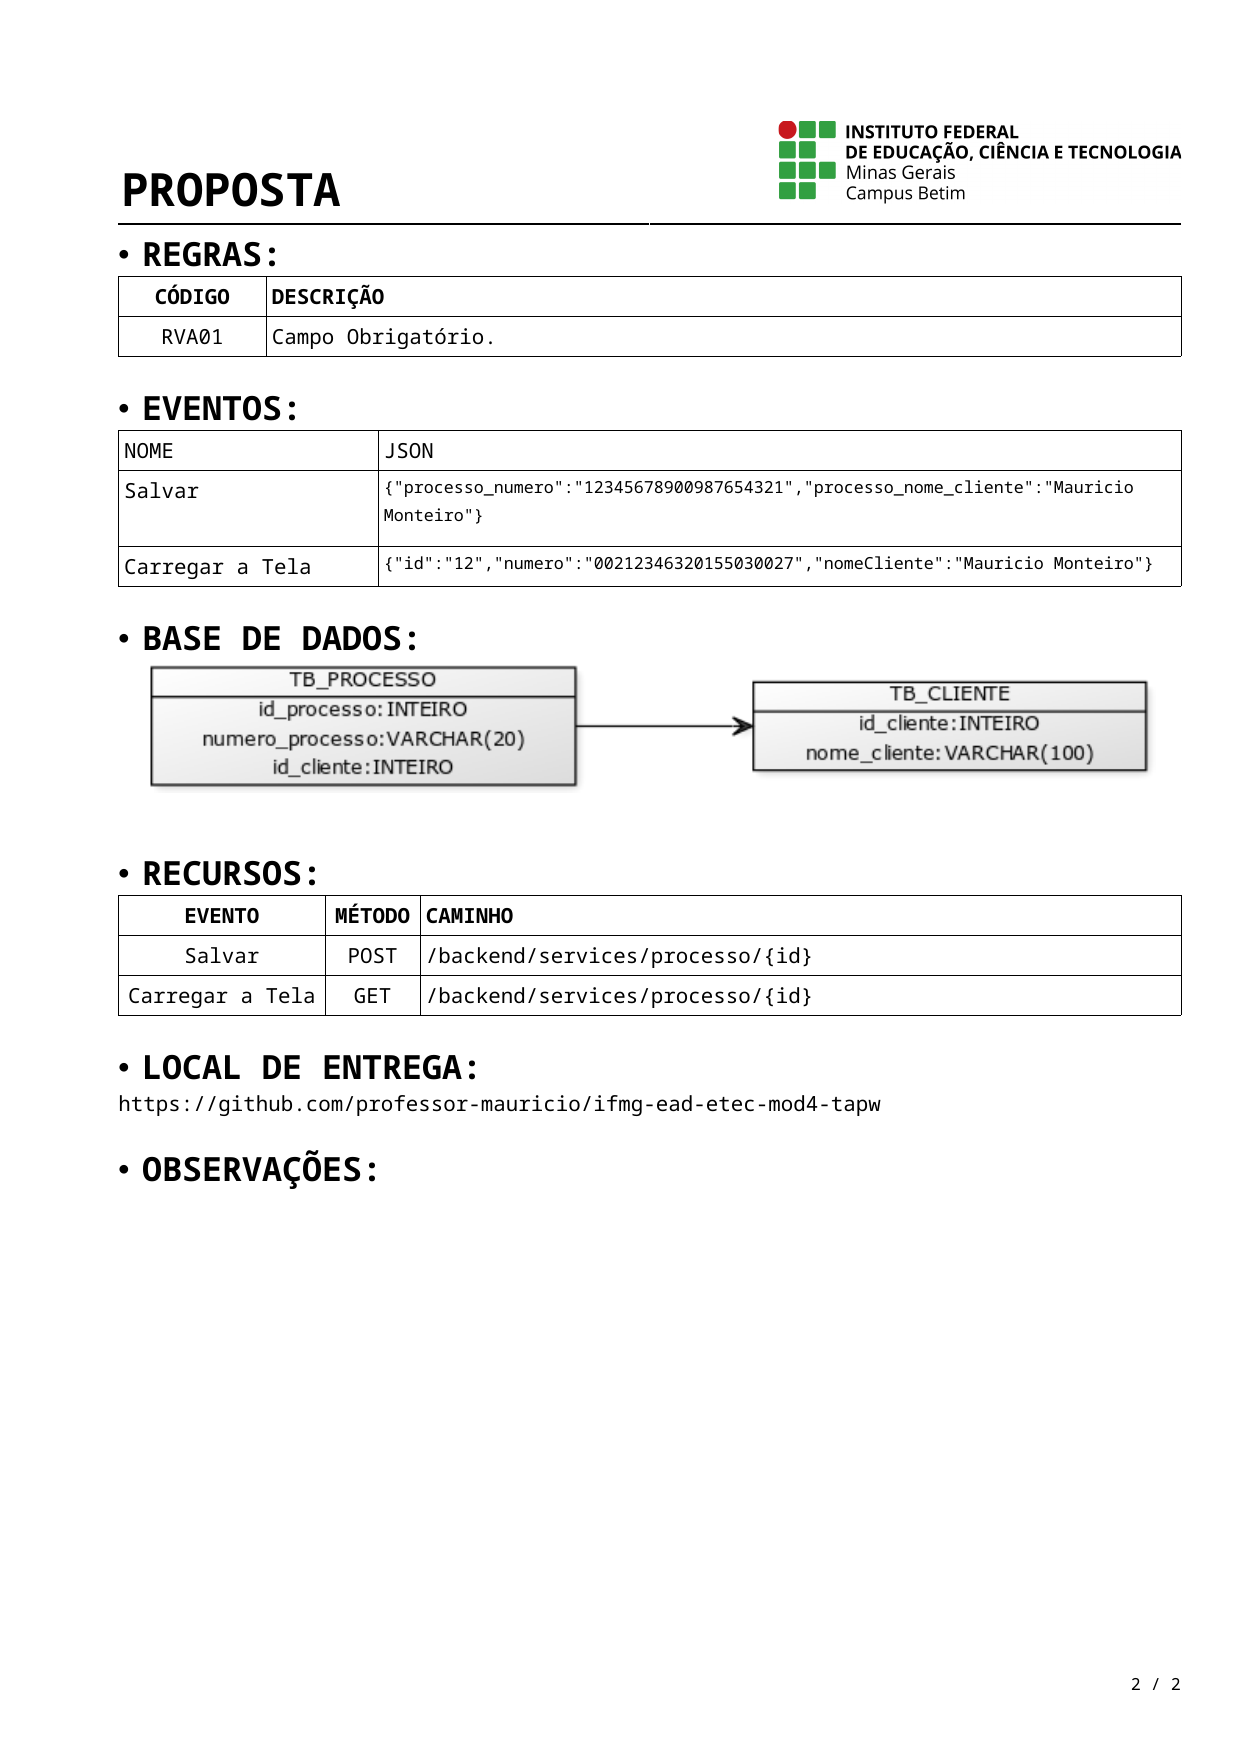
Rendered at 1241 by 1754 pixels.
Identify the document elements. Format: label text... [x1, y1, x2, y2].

table_cell Salvar [119, 936, 325, 975]
table_header NOME [119, 431, 378, 470]
subtitle BASE DE DADOS: [118, 615, 1181, 660]
table_header DESCRIÇÃO [267, 277, 1181, 316]
table_header CÓDIGO [119, 277, 266, 316]
table_cell /backend/services/processo/{id} [421, 936, 1181, 975]
table_cell Salvar [119, 471, 378, 546]
subtitle REGRAS: [118, 231, 1181, 276]
table_cell Campo Obrigatório. [267, 317, 1181, 356]
table_cell {"processo_numero":"12345678900987654321","processo_nome_cliente":"Mauricio Monteiro"} [379, 471, 1181, 546]
table_header JSON [379, 431, 1181, 470]
table_cell Carregar a Tela [119, 547, 378, 586]
table_header EVENTO [119, 896, 325, 935]
text https://github.com/professor-mauricio/ifmg-ead-etec-mod4-tapw [118, 1089, 1181, 1118]
table_cell GET [326, 976, 420, 1015]
table_cell Carregar a Tela [119, 976, 325, 1015]
picture [778, 121, 1182, 204]
subtitle LOCAL DE ENTREGA: [118, 1044, 1181, 1089]
table_cell {"id":"12","numero":"00212346320155030027","nomeCliente":"Mauricio Monteiro"} [379, 547, 1181, 586]
table_header CAMINHO [421, 896, 1181, 935]
table_cell POST [326, 936, 420, 975]
subtitle RECURSOS: [118, 850, 1181, 895]
subtitle EVENTOS: [118, 385, 1181, 430]
table_cell /backend/services/processo/{id} [421, 976, 1181, 1015]
table_header MÉTODO [326, 896, 420, 935]
subtitle OBSERVAÇÕES: [118, 1146, 1181, 1191]
picture [143, 660, 1156, 793]
table_cell RVA01 [119, 317, 266, 356]
